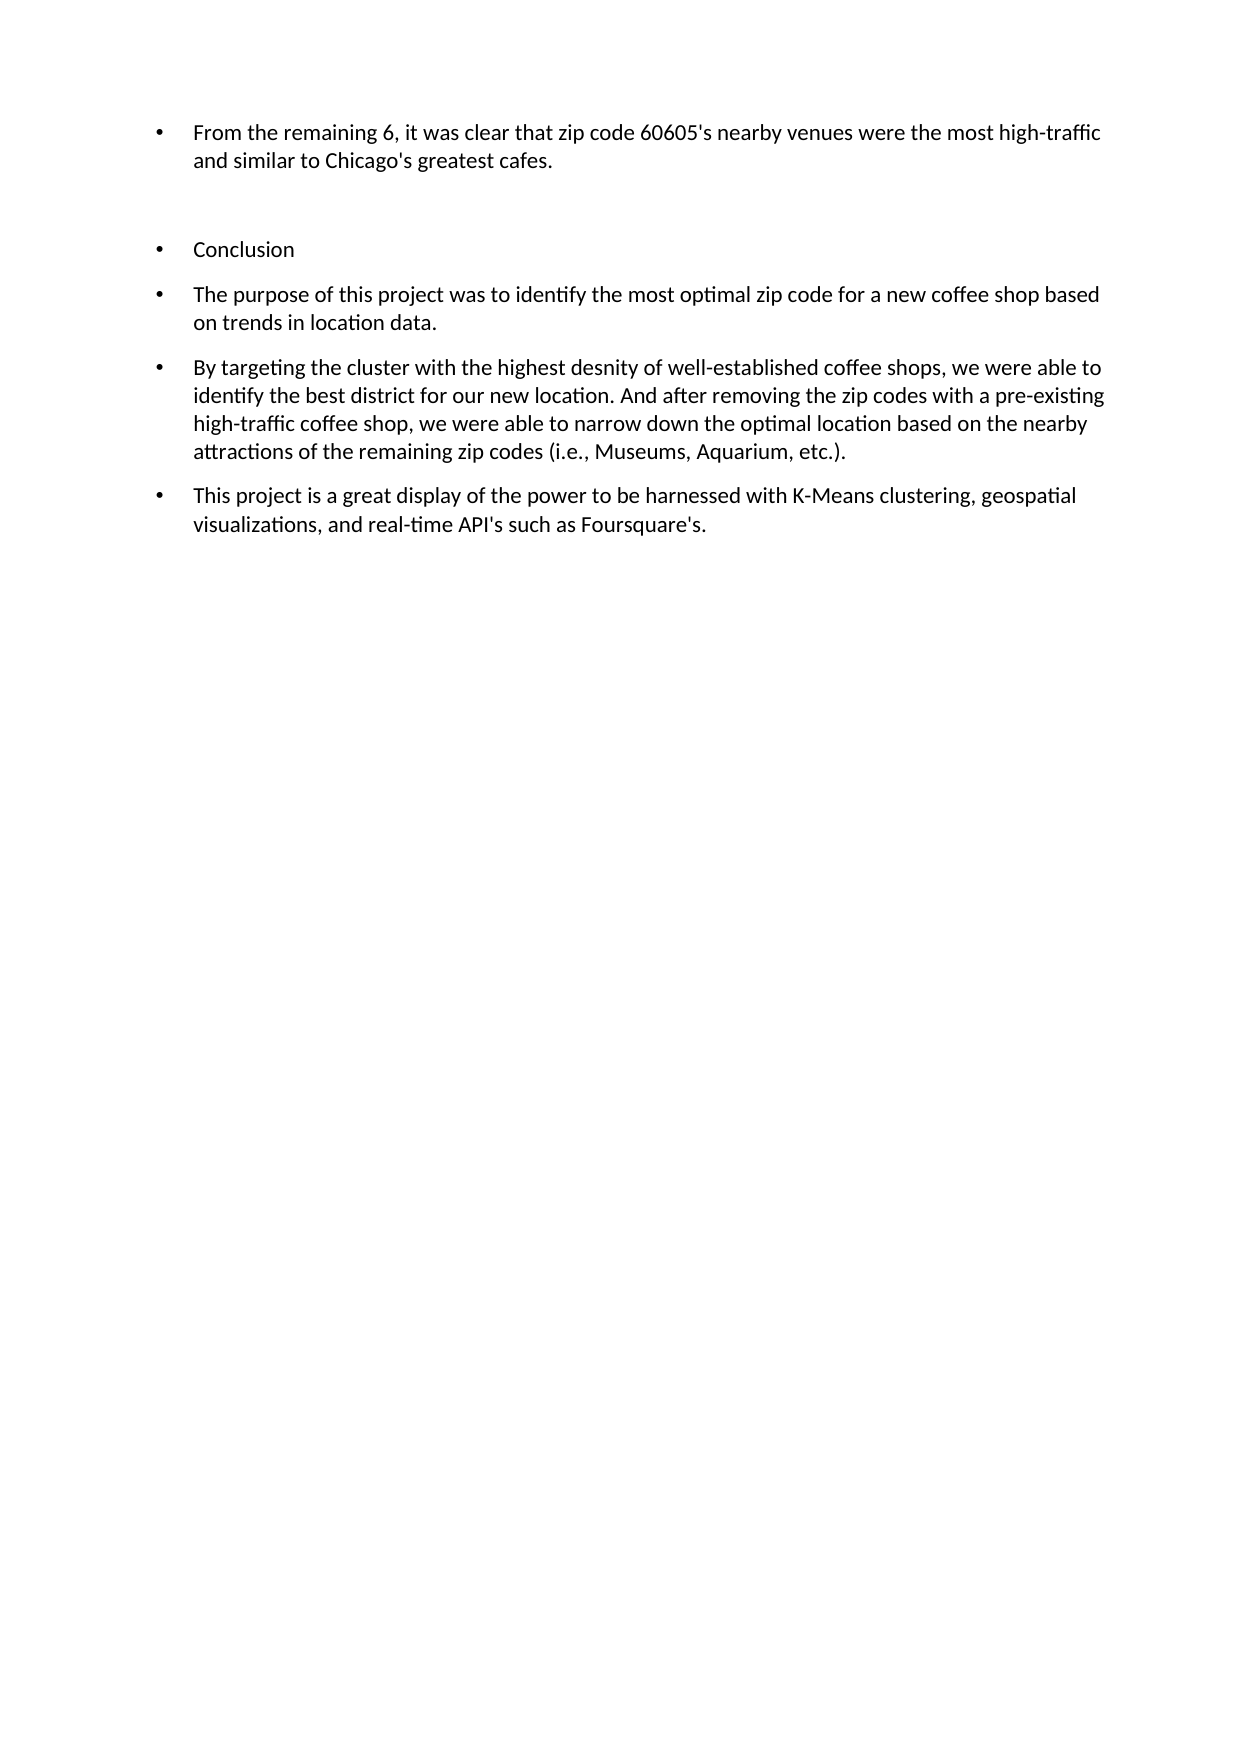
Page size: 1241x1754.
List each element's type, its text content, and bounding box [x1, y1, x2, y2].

list From the remaining 6, it was clear that zip code 60605's nearby venues were the most high-traffic and similar to Chicago's greatest cafes. [156, 118, 1122, 174]
list By targeting the cluster with the highest desnity of well-established coffee shops, we were able to identify the best district for our new location. And after removing the zip codes with a pre-existing high-traffic coffee shop, we were able to narrow down the optimal location based on the nearby attractions of the remaining zip codes (i.e., Museums, Aquarium, etc.). [156, 353, 1122, 465]
list This project is a great display of the power to be harnessed with K-Means clustering, geospatial visualizations, and real-time API's such as Foursquare's. [156, 482, 1122, 538]
list The purpose of this project was to identify the most optimal zip code for a new coffee shop based on trends in location data. [156, 280, 1122, 336]
list Conclusion [156, 236, 1122, 263]
